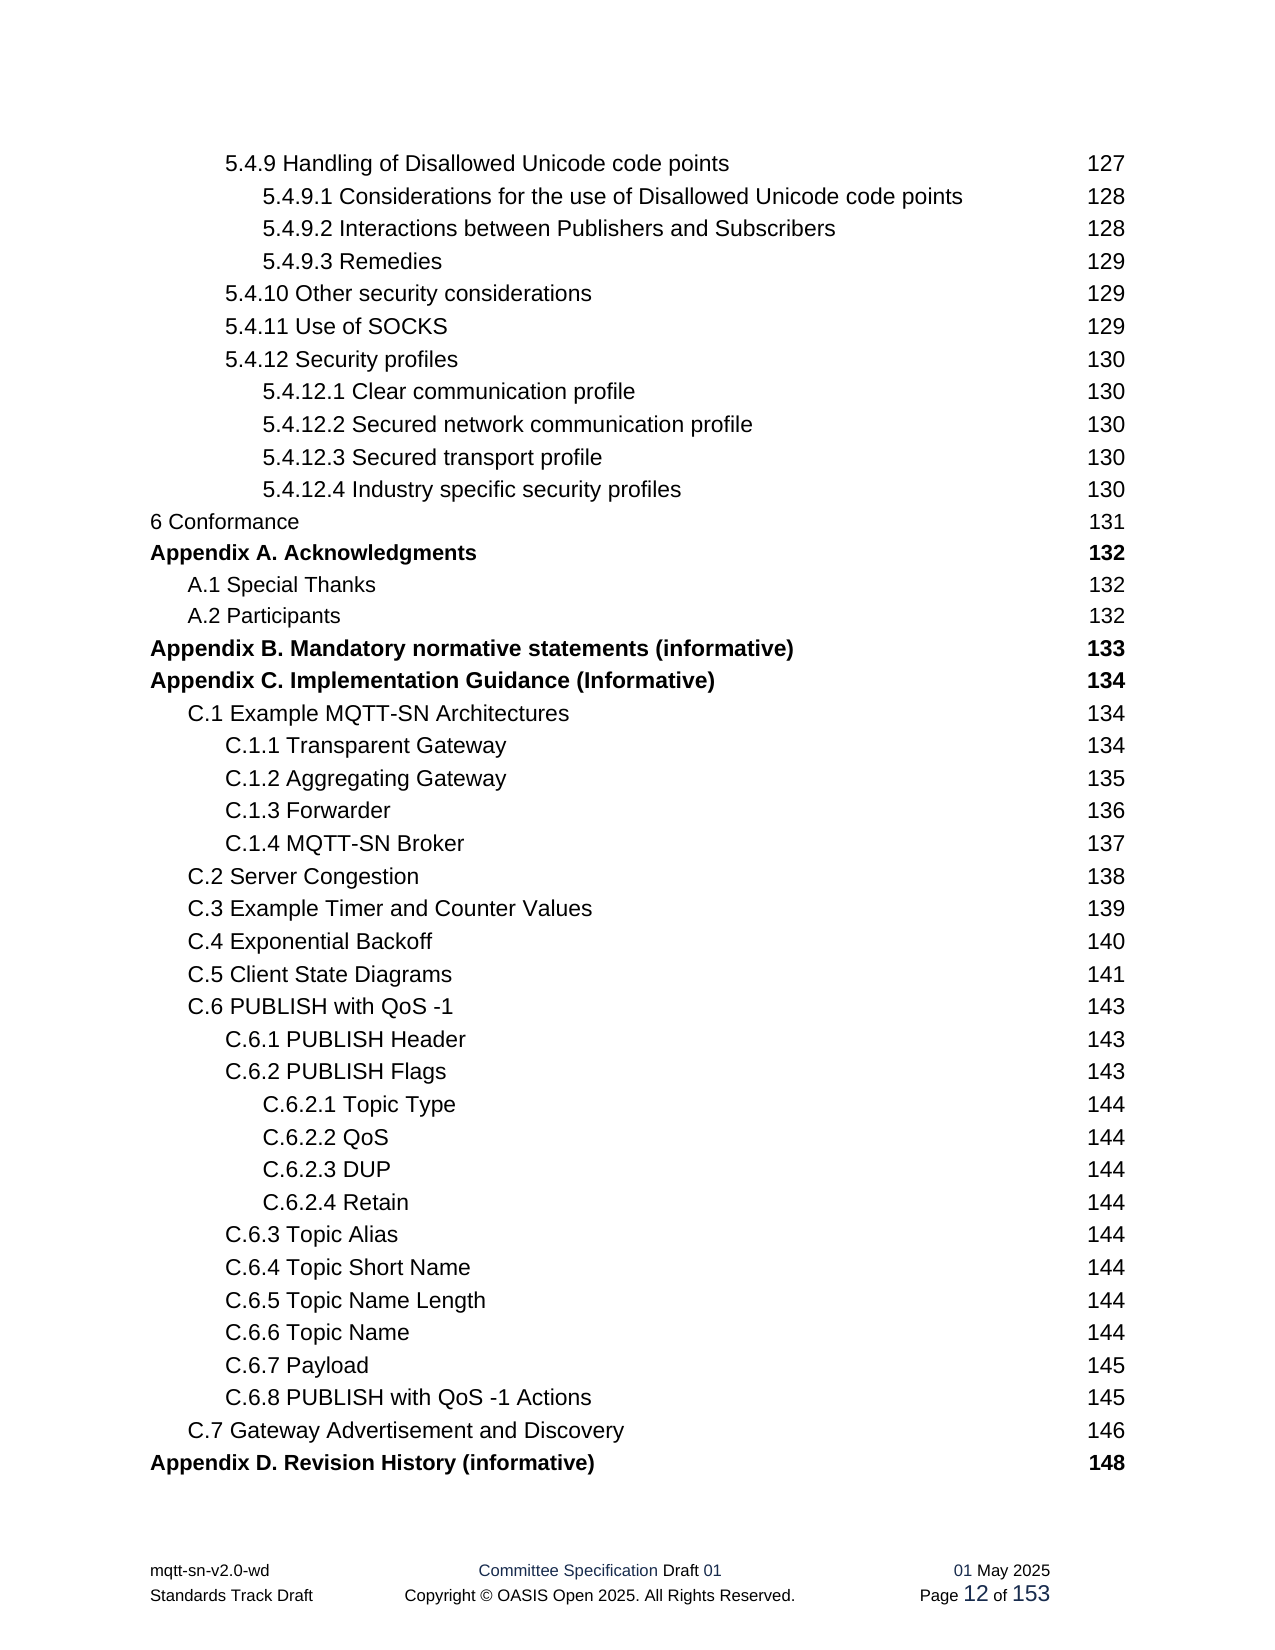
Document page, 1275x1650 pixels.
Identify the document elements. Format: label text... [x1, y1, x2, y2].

text C.6.4 Topic Short Name 144 [225, 1254, 1125, 1280]
text C.6.2.3 DUP 144 [262, 1156, 1125, 1182]
text C.1 Example MQTT-SN Architectures 134 [187, 700, 1125, 726]
text C.1.1 Transparent Gateway 134 [225, 732, 1125, 759]
text C.6.3 Topic Alias 144 [225, 1221, 1125, 1248]
text A.1 Special Thanks 132 [187, 572, 1125, 597]
text C.6.1 PUBLISH Header 143 [225, 1026, 1125, 1052]
text C.6.5 Topic Name Length 144 [225, 1287, 1125, 1313]
text 5.4.10 Other security considerations 129 [225, 280, 1125, 307]
text 5.4.12.3 Secured transport profile 130 [262, 443, 1125, 470]
text C.1.3 Forwarder 136 [225, 797, 1125, 824]
text C.2 Server Congestion 138 [187, 863, 1125, 889]
text C.5 Client State Diagrams 141 [187, 961, 1125, 987]
text C.6.2.2 QoS 144 [262, 1123, 1125, 1150]
text C.7 Gateway Advertisement and Discovery 146 [187, 1417, 1125, 1443]
text Appendix A. Acknowledgments 132 [150, 540, 1125, 565]
text C.6.2 PUBLISH Flags 143 [225, 1058, 1125, 1085]
text C.4 Exponential Backoff 140 [187, 928, 1125, 954]
text C.1.4 MQTT-SN Broker 137 [225, 830, 1125, 856]
text Appendix C. Implementation Guidance (Informative) 134 [150, 667, 1125, 693]
text Appendix D. Revision History (informative) 148 [150, 1449, 1125, 1475]
text C.6.7 Payload 145 [225, 1352, 1125, 1378]
text 5.4.9 Handling of Disallowed Unicode code points 127 [225, 150, 1125, 176]
text 5.4.9.1 Considerations for the use of Disallowed Unicode code points 128 [262, 183, 1125, 209]
text 5.4.9.3 Remedies 129 [262, 248, 1125, 274]
text A.2 Participants 132 [187, 603, 1125, 628]
text C.6.2.1 Topic Type 144 [262, 1091, 1125, 1117]
text 5.4.12.2 Secured network communication profile 130 [262, 411, 1125, 437]
text 5.4.9.2 Interactions between Publishers and Subscribers 128 [262, 215, 1125, 242]
text 5.4.12.4 Industry specific security profiles 130 [262, 476, 1125, 502]
text C.6.2.4 Retain 144 [262, 1189, 1125, 1215]
text C.3 Example Timer and Counter Values 139 [187, 895, 1125, 922]
text C.6 PUBLISH with QoS -1 143 [187, 993, 1125, 1019]
text C.1.2 Aggregating Gateway 135 [225, 765, 1125, 791]
text 6 Conformance 131 [150, 509, 1125, 534]
text C.6.8 PUBLISH with QoS -1 Actions 145 [225, 1384, 1125, 1411]
text C.6.6 Topic Name 144 [225, 1319, 1125, 1346]
text 5.4.12 Security profiles 130 [225, 346, 1125, 372]
text 5.4.11 Use of SOCKS 129 [225, 313, 1125, 339]
text Appendix B. Mandatory normative statements (informative) 133 [150, 634, 1125, 661]
text 5.4.12.1 Clear communication profile 130 [262, 378, 1125, 404]
